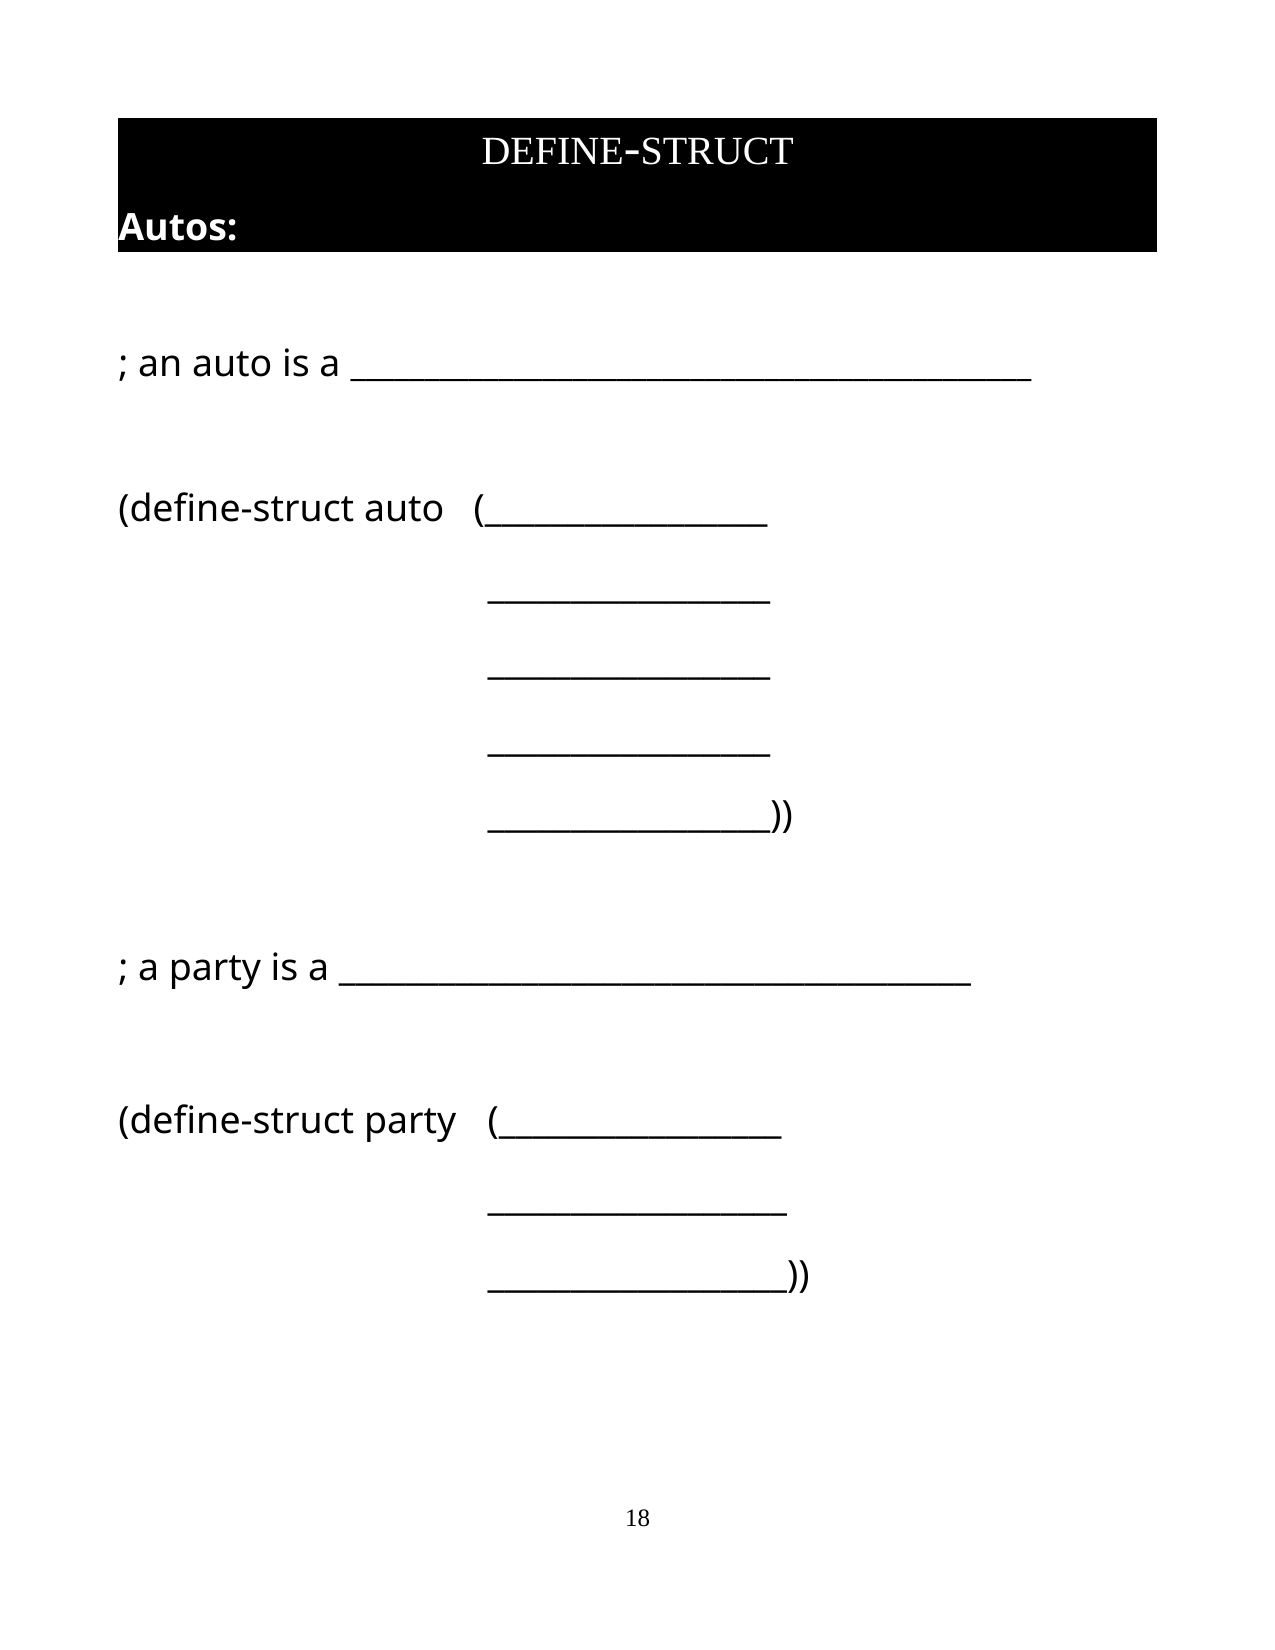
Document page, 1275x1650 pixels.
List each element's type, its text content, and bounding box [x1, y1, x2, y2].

text (define-struct auto (_________________ [118, 481, 1157, 532]
subtitle Autos: [118, 201, 1157, 252]
subtitle define-struct [118, 118, 1157, 176]
text ; an auto is a ______________________________________________ [118, 337, 1157, 388]
text __________________ [118, 1170, 1157, 1221]
text _________________ [118, 558, 1157, 609]
text (define-struct party (_________________ [118, 1094, 1157, 1145]
text ; a party is a ______________________________________ [118, 941, 1157, 992]
text __________________)) [118, 1247, 1157, 1298]
text _________________ [118, 634, 1157, 686]
text _________________)) [118, 788, 1157, 839]
text _________________ [118, 711, 1157, 762]
